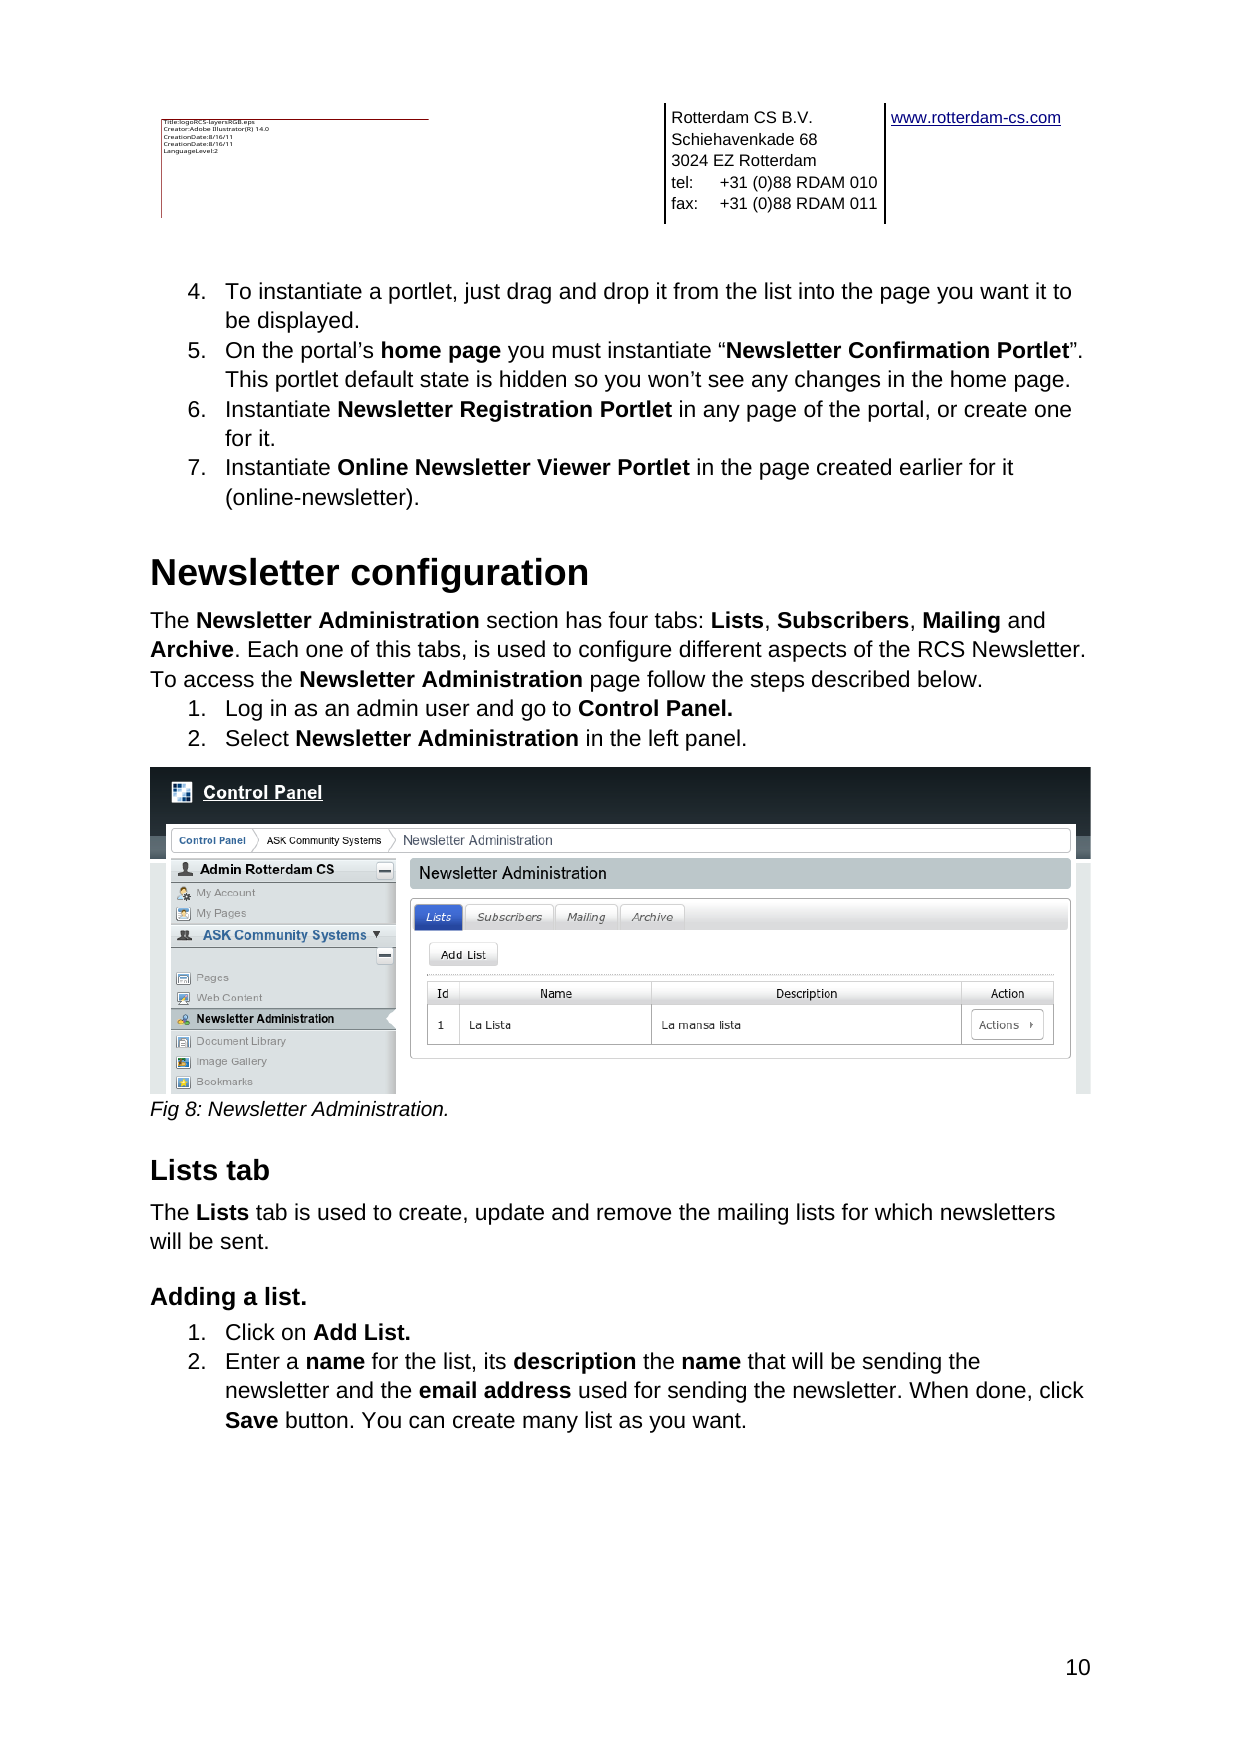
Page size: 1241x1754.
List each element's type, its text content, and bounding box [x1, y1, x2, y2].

subtitle Lists tab [150, 1153, 1091, 1186]
list Select Newsletter Administration in the left panel. [187, 725, 1091, 751]
list Click on Add List. [187, 1319, 1091, 1345]
list Log in as an admin user and go to Control Panel. [187, 696, 1091, 722]
picture [150, 767, 1091, 1094]
list Enter a name for the list, its description the name that will be sending the newsletter and the email address used for sending the newsletter. When done, click Save button. You can create many list as you want. [187, 1348, 1091, 1433]
text The Lists tab is used to create, update and remove the mailing lists for which newsletters will be sent. [150, 1199, 1091, 1254]
list To instantiate a portlet, just drag and drop it from the list into the page you want it to be displayed. [187, 279, 1091, 334]
subtitle Newsletter configuration [150, 551, 1091, 593]
list Instantiate Newsletter Registration Portlet in any page of the portal, or create one for it. [187, 396, 1091, 451]
text The Newsletter Administration section has four tabs: Lists, Subscribers, Mailing and Archive. Each one of this tabs, is used to configure different aspects of the RCS Newsletter. [150, 608, 1091, 663]
subtitle Adding a list. [150, 1283, 1091, 1311]
text Fig 8: Newsletter Administration. [150, 1094, 1091, 1121]
list On the portal’s home page you must instantiate “Newsletter Confirmation Portlet”. This portlet default state is hidden so you won’t see any changes in the home page. [187, 338, 1091, 393]
text To access the Newsletter Administration page follow the steps described below. [150, 667, 1091, 692]
list Instantiate Online Newsletter Viewer Portlet in the page created earlier for it (online-newsletter). [187, 455, 1091, 510]
